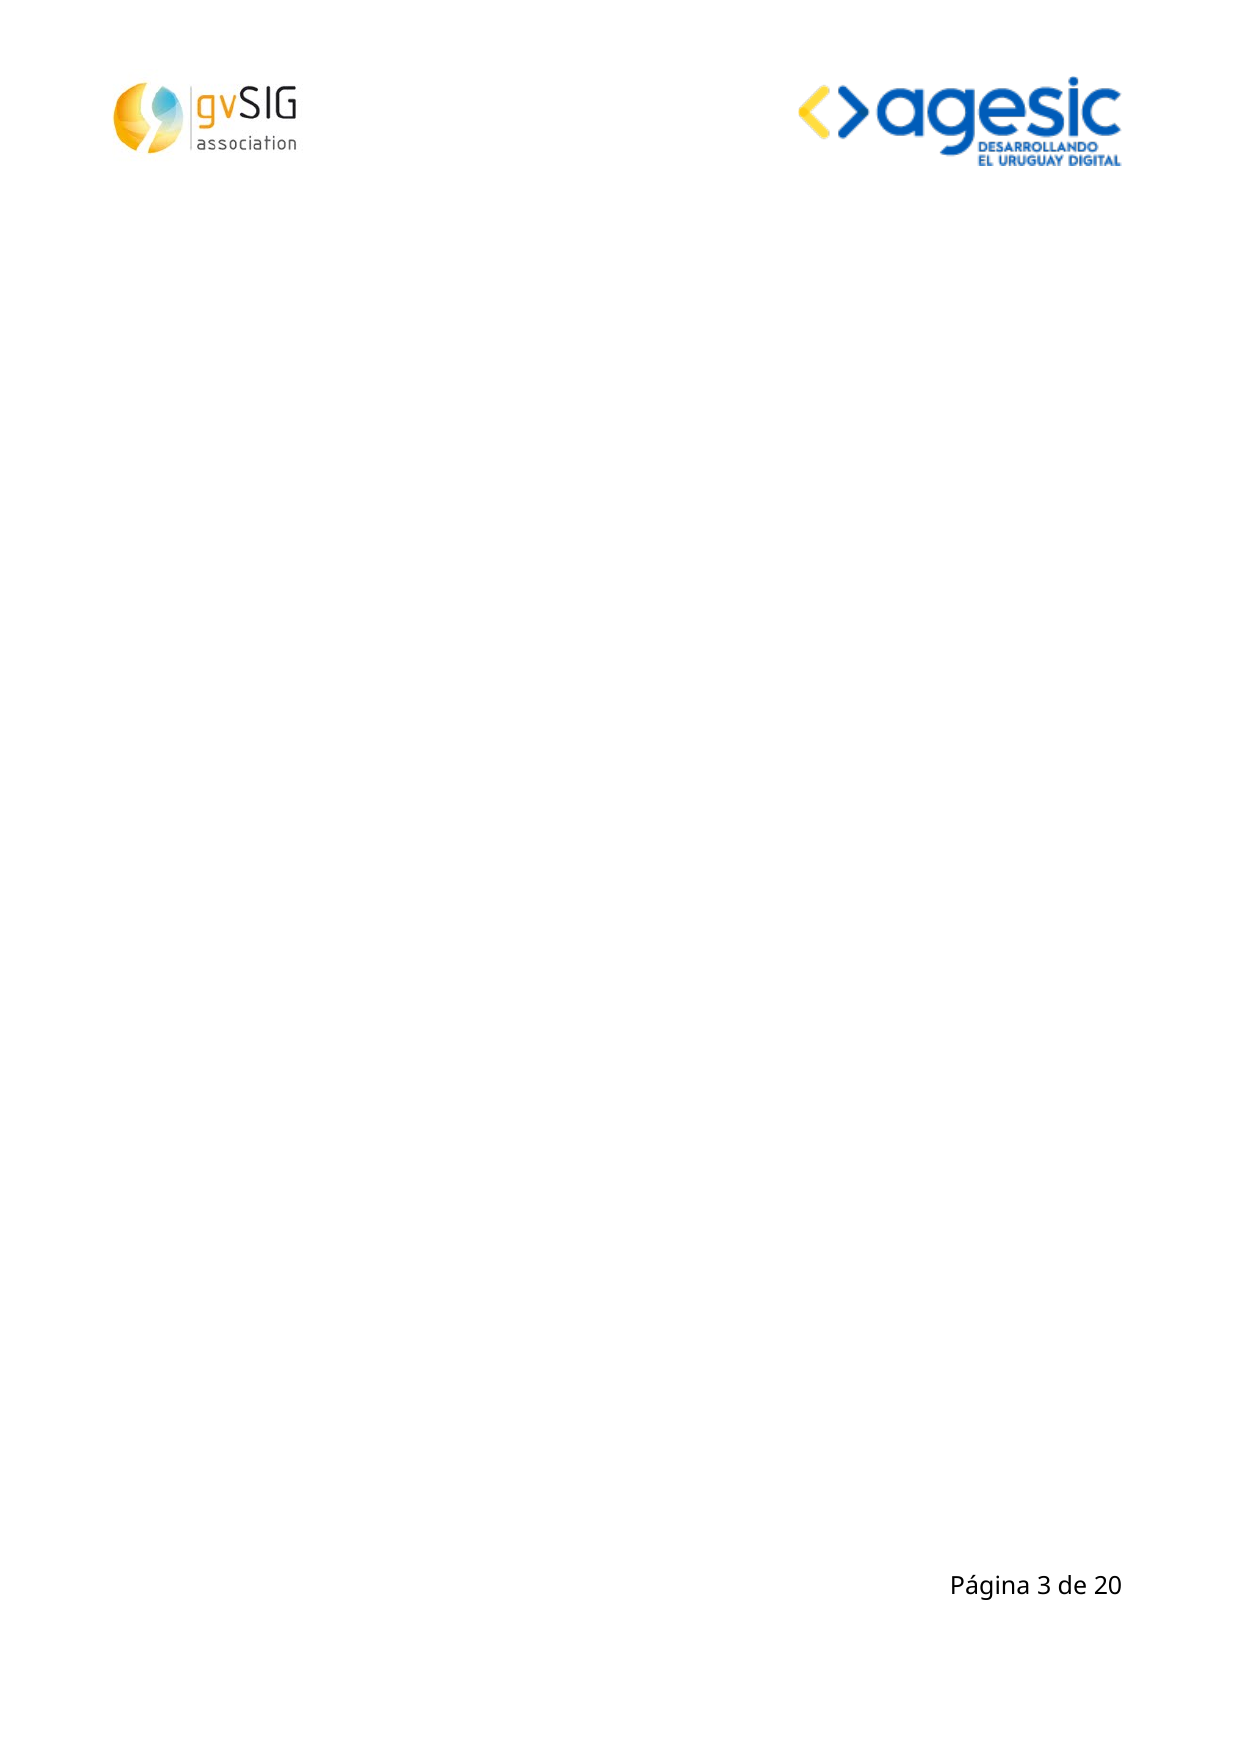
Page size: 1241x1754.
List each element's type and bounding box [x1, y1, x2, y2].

picture [798, 76, 1122, 166]
picture [97, 69, 312, 167]
